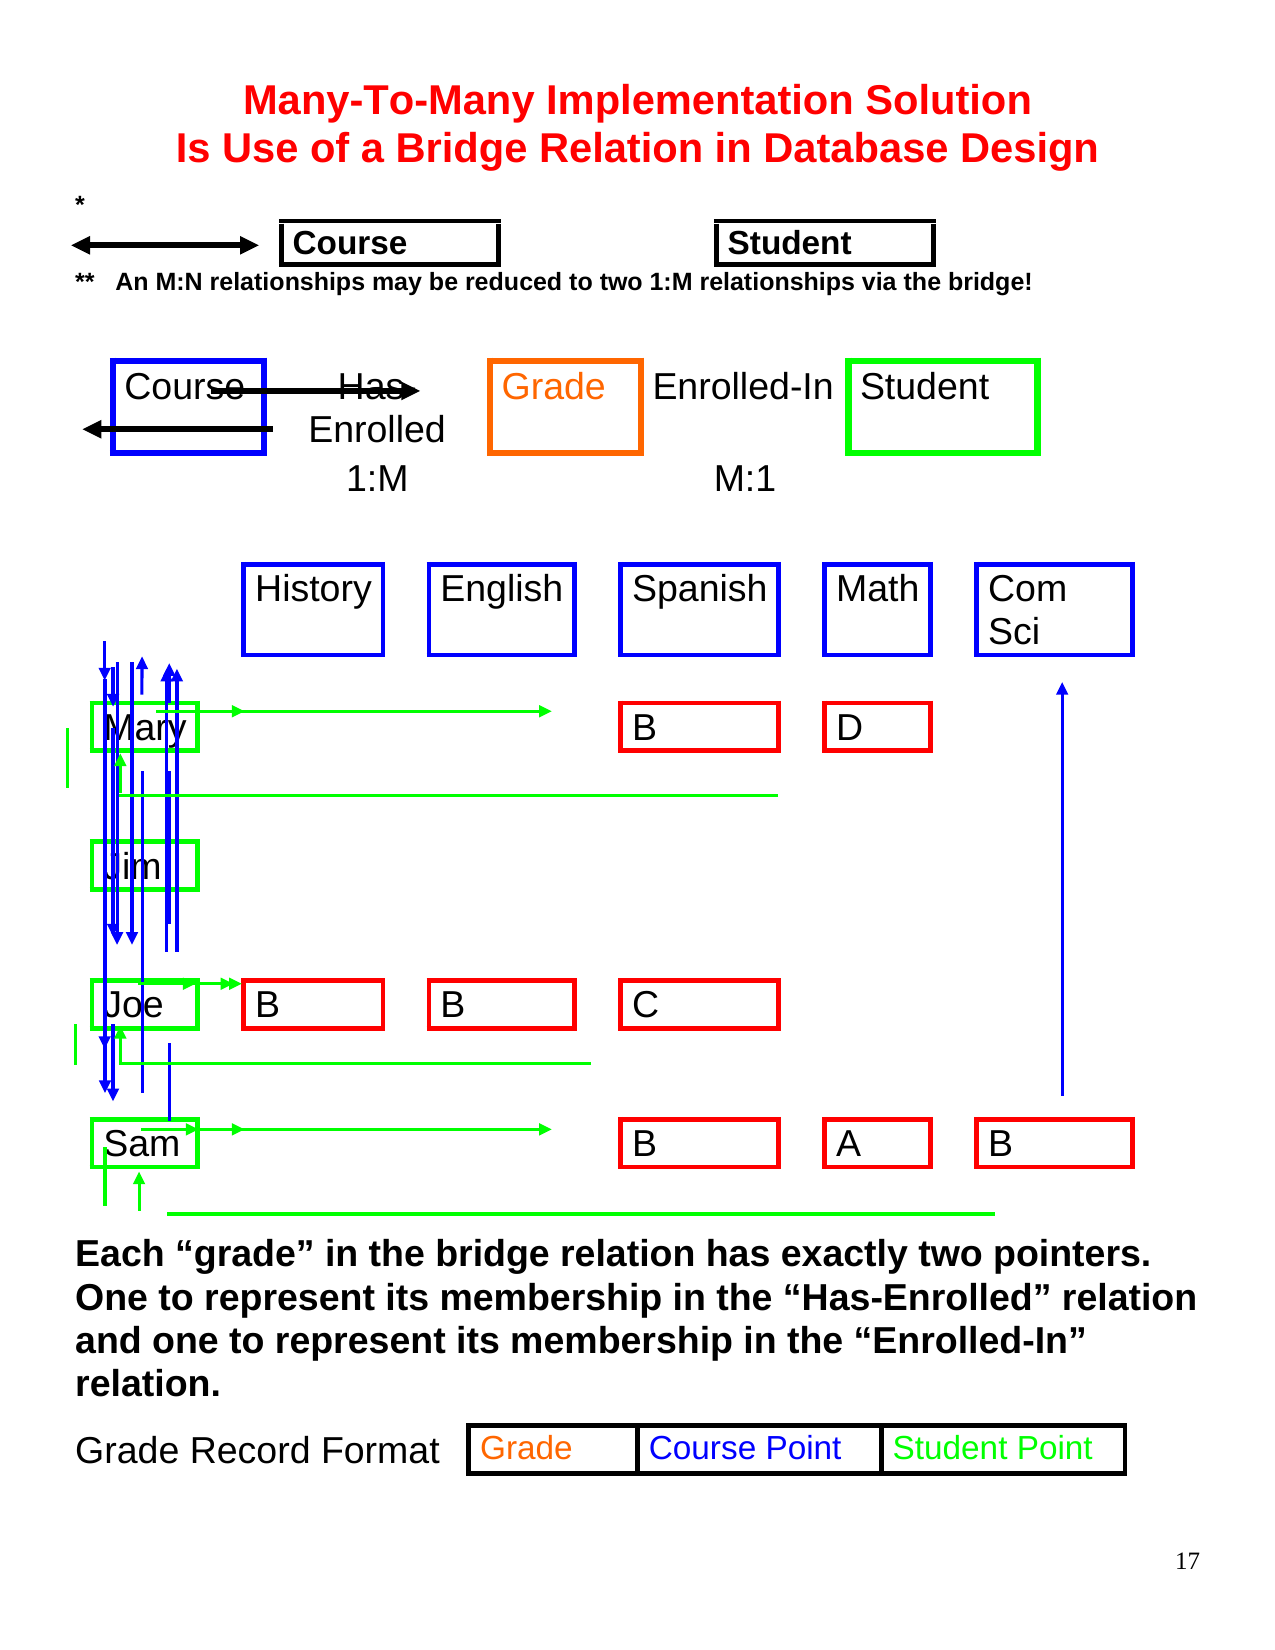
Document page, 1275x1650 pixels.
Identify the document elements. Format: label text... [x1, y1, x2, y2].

table_cell [92, 892, 103, 935]
table_cell [931, 1074, 977, 1117]
table_cell [575, 701, 618, 748]
table_cell [64, 748, 92, 796]
table_cell [577, 562, 618, 653]
table_cell [825, 1169, 931, 1212]
table_cell [383, 653, 429, 701]
table_header [501, 219, 716, 262]
table_header [113, 315, 264, 358]
table_header [64, 1404, 469, 1423]
table_cell [781, 562, 822, 653]
table_cell [429, 887, 574, 935]
table_cell A [827, 1122, 928, 1164]
table_cell [383, 1065, 429, 1074]
table_cell [575, 839, 621, 887]
table_cell [977, 701, 1061, 748]
table_cell [198, 1065, 244, 1074]
table_cell [383, 1131, 429, 1164]
table_header [264, 315, 490, 358]
table_cell [198, 1074, 244, 1117]
table_cell [933, 562, 974, 653]
table_cell [1133, 653, 1181, 701]
table_cell [621, 753, 778, 794]
table_cell [244, 713, 383, 748]
table_cell [429, 1165, 574, 1212]
table_cell [107, 935, 141, 978]
table_cell [429, 1065, 574, 1074]
table_cell [977, 978, 1061, 1026]
table_cell Joe [94, 983, 103, 1026]
table_cell [1133, 701, 1181, 748]
table_cell [383, 748, 429, 794]
table_cell [429, 1031, 574, 1062]
table_cell Jim [119, 844, 130, 887]
table_cell [92, 796, 103, 839]
table_cell [781, 701, 822, 748]
table_cell [200, 978, 220, 982]
table_cell [429, 797, 574, 839]
table_cell [107, 892, 111, 923]
table_cell Spanish [623, 567, 776, 653]
table_cell [383, 935, 429, 978]
table_cell [92, 653, 103, 701]
table_header [621, 519, 778, 562]
table_cell Com Sci [979, 567, 1130, 653]
table_cell [383, 701, 429, 710]
table_cell [781, 978, 824, 1026]
table_header [931, 519, 977, 562]
table_cell [168, 753, 175, 794]
table_cell [144, 1031, 198, 1062]
table_cell [977, 887, 1061, 935]
table_cell Sam [94, 1122, 195, 1164]
table_header [881, 1404, 1125, 1423]
table_cell [179, 753, 198, 794]
table_cell Mary [134, 705, 165, 748]
table_cell [1064, 887, 1133, 935]
table_cell B [246, 983, 381, 1026]
table_cell [621, 935, 778, 978]
table_cell [1064, 935, 1133, 978]
table_cell [244, 1117, 383, 1128]
table_cell [575, 1117, 618, 1164]
table_cell [113, 456, 264, 499]
table_cell Mary [168, 713, 175, 730]
table_cell [144, 935, 198, 978]
table_cell [64, 978, 90, 1026]
table_cell [779, 1165, 824, 1212]
table_cell [200, 985, 241, 1026]
table_cell [429, 1074, 574, 1117]
table_cell [931, 887, 977, 935]
table_header [469, 1404, 637, 1423]
table_cell [621, 797, 778, 839]
table_cell [933, 1117, 974, 1164]
table_header [1133, 519, 1181, 562]
table_cell [781, 1117, 822, 1164]
table_header [198, 519, 244, 562]
table_cell [64, 887, 92, 935]
table_cell [383, 797, 429, 839]
table_cell [621, 887, 778, 935]
table_cell [244, 1065, 383, 1074]
table_cell [429, 701, 574, 748]
table_cell [977, 1074, 1133, 1117]
table_cell [977, 1169, 1133, 1212]
table_cell [92, 562, 198, 653]
table_cell [134, 797, 141, 839]
table_cell [575, 935, 621, 978]
table_cell [244, 657, 383, 701]
table_cell Jim [134, 844, 141, 861]
table_cell [1133, 796, 1181, 839]
table_cell [429, 748, 574, 794]
table_cell [244, 1031, 383, 1062]
table_cell [779, 1074, 824, 1117]
table_cell Mary [168, 724, 175, 745]
table_cell [638, 1476, 881, 1495]
table_cell [1125, 1471, 1151, 1495]
table_cell [64, 1471, 469, 1495]
table_cell [469, 1476, 637, 1495]
table_cell [383, 1026, 429, 1062]
table_cell Jim [134, 861, 141, 887]
table_cell [106, 653, 198, 701]
table_header [977, 519, 1133, 562]
table_cell [116, 432, 261, 450]
table_cell [621, 657, 778, 701]
table_cell [200, 1117, 244, 1128]
table_cell [825, 1074, 931, 1117]
table_cell [621, 839, 778, 887]
table_header [490, 315, 641, 358]
table_cell [849, 456, 1037, 499]
table_header [779, 519, 824, 562]
table_cell [198, 562, 241, 653]
table_cell [383, 839, 429, 887]
table_cell [977, 748, 1061, 796]
table_cell [977, 1026, 1061, 1074]
table_header [429, 519, 574, 562]
table_cell Mary [107, 719, 113, 748]
table_cell [244, 839, 383, 887]
table_header [825, 519, 931, 562]
table_cell Math [827, 567, 928, 653]
table_cell Grade [471, 1428, 635, 1471]
table_cell Mary [119, 705, 130, 733]
table_cell [931, 796, 977, 839]
table_cell Course Point [640, 1428, 879, 1471]
table_cell [200, 701, 244, 710]
table_cell Jim [144, 844, 165, 887]
table_cell [575, 797, 621, 839]
table_cell M:1 [641, 450, 848, 499]
table_cell [179, 892, 198, 935]
subtitle Each “grade” in the bridge relation has exactly two pointers. One to represent its membership in the “Has-Enrolled” relation and one to represent its membership in the “Enrolled-In” relation. [75, 1232, 1200, 1404]
table_cell [119, 797, 130, 839]
table_cell [1135, 1117, 1181, 1164]
table_cell Joe [127, 999, 138, 1015]
table_cell [1127, 1423, 1151, 1471]
table_cell Mary [179, 713, 195, 748]
table_cell [933, 701, 977, 748]
table_cell [1064, 701, 1133, 748]
table_cell [92, 1169, 198, 1212]
table_cell [244, 1074, 383, 1117]
table_cell [383, 1117, 429, 1128]
table_header [92, 519, 198, 562]
table_cell [198, 935, 244, 978]
table_cell [429, 839, 574, 887]
table_cell [1064, 748, 1133, 796]
table_cell [825, 753, 931, 796]
table_cell Enrolled-In [644, 358, 845, 450]
table_cell [64, 1117, 90, 1164]
table_cell [64, 653, 92, 701]
table_cell [144, 797, 165, 839]
table_cell [881, 1476, 1125, 1495]
table_cell [171, 1065, 198, 1074]
table_cell [977, 839, 1061, 887]
table_cell [1133, 839, 1181, 887]
table_header Course [284, 223, 499, 262]
table_cell [383, 1165, 429, 1212]
table_cell [575, 887, 621, 935]
table_cell 1:M [264, 450, 490, 499]
table_cell [779, 796, 824, 839]
table_cell [107, 796, 111, 839]
table_cell [779, 935, 824, 978]
table_cell [931, 748, 977, 796]
table_cell C [623, 983, 776, 1026]
table_cell [198, 1165, 244, 1212]
table_cell [244, 1131, 383, 1164]
table_cell [429, 1117, 574, 1164]
table_cell [134, 753, 165, 794]
table_cell [490, 456, 641, 499]
table_cell English [431, 567, 572, 653]
table_header [244, 519, 383, 562]
table_cell [168, 892, 175, 935]
table_cell [64, 796, 92, 839]
table_cell [621, 1031, 778, 1074]
table_cell [64, 450, 113, 499]
table_cell Joe [107, 983, 141, 1026]
table_cell Mary [94, 705, 103, 748]
table_cell [385, 978, 427, 1026]
table_cell [1133, 978, 1181, 1026]
table_cell [575, 1074, 621, 1117]
table_cell [825, 796, 931, 839]
table_cell [64, 935, 92, 978]
table_cell [198, 748, 244, 794]
table_cell Student [852, 364, 1034, 450]
table_header [575, 519, 621, 562]
table_cell [171, 797, 175, 839]
table_cell [64, 701, 90, 748]
table_cell Mary [179, 705, 195, 710]
table_cell [244, 935, 383, 978]
table_cell [779, 748, 824, 796]
table_cell [931, 653, 977, 701]
table_cell [64, 1074, 92, 1117]
table_cell [1133, 935, 1181, 978]
table_cell Course [116, 364, 261, 426]
subtitle ** An M:N relationships may be reduced to two 1:M relationships via the bridge! [75, 267, 1200, 295]
table_cell [119, 753, 130, 794]
table_cell [825, 935, 931, 978]
table_cell [244, 797, 383, 839]
table_cell [977, 935, 1061, 978]
table_cell [107, 1039, 111, 1074]
table_cell [977, 796, 1061, 839]
table_header [64, 519, 92, 562]
table_cell [1133, 1074, 1181, 1117]
table_cell [107, 753, 111, 796]
table_cell [244, 1165, 383, 1212]
table_cell [1064, 1026, 1133, 1074]
table_cell D [827, 705, 928, 748]
table_cell [244, 748, 383, 794]
table_cell [198, 887, 244, 935]
table_cell [429, 657, 574, 701]
table_cell B [431, 983, 572, 1026]
table_cell Joe [147, 999, 158, 1005]
table_cell Student Point [884, 1428, 1123, 1471]
table_cell [429, 935, 574, 978]
table_cell [779, 839, 824, 887]
table_cell [106, 670, 111, 693]
table_cell [575, 1165, 621, 1212]
table_cell [1133, 887, 1181, 935]
table_cell B [623, 705, 776, 748]
table_cell Grade [493, 364, 638, 450]
table_cell [779, 1026, 824, 1074]
table_cell [200, 713, 244, 748]
table_cell [244, 887, 383, 935]
table_cell [779, 887, 824, 935]
table_cell [122, 1031, 141, 1062]
table_cell Grade Record Format [64, 1423, 466, 1471]
table_header [383, 519, 429, 562]
table_cell [1064, 839, 1133, 887]
table_cell Jim [94, 844, 103, 887]
table_cell [1133, 748, 1181, 796]
subtitle Many-To-Many Implementation Solution [75, 75, 1200, 123]
table_header [849, 315, 1037, 358]
table_cell [198, 797, 244, 839]
table_cell B [623, 1122, 776, 1164]
table_cell [171, 1074, 198, 1117]
table_cell [825, 657, 931, 701]
table_cell History [246, 567, 381, 653]
table_cell [575, 1026, 621, 1074]
table_cell [383, 1074, 429, 1117]
table_cell [64, 562, 92, 653]
table_cell [1135, 562, 1181, 653]
table_cell Mary [107, 705, 116, 727]
table_cell [64, 839, 90, 887]
table_cell [383, 713, 429, 748]
table_cell Jim [171, 844, 175, 887]
table_cell [64, 1026, 92, 1074]
table_header [1125, 1404, 1151, 1423]
table_cell [383, 887, 429, 935]
table_cell [385, 562, 427, 653]
table_cell B [979, 1122, 1130, 1164]
table_cell [92, 753, 103, 796]
table_cell [825, 887, 931, 935]
subtitle Is Use of a Bridge Relation in Database Design [75, 123, 1200, 171]
table_cell [977, 657, 1133, 701]
table_cell Jim [107, 844, 111, 876]
table_cell [198, 653, 244, 701]
table_cell [1133, 1165, 1181, 1212]
table_cell [931, 1026, 977, 1074]
table_cell [134, 892, 141, 935]
table_cell [200, 839, 244, 887]
table_header [64, 219, 281, 262]
table_cell [244, 701, 383, 710]
table_cell [144, 1065, 168, 1074]
table_cell Jim [179, 844, 195, 887]
table_cell [198, 1026, 244, 1062]
table_cell [621, 1169, 778, 1212]
table_cell [92, 1031, 103, 1074]
table_cell [1064, 978, 1133, 1026]
table_cell [931, 1165, 977, 1212]
table_cell [575, 748, 621, 794]
table_header [64, 315, 113, 358]
subtitle * [75, 190, 1200, 219]
table_header [936, 219, 1151, 262]
table_cell [92, 935, 103, 978]
table_cell [200, 1131, 244, 1164]
table_cell [825, 978, 931, 1026]
table_header [641, 315, 848, 358]
table_cell [92, 1074, 168, 1117]
table_cell [1064, 796, 1133, 839]
table_cell [931, 935, 977, 978]
table_cell [179, 797, 198, 839]
table_cell [779, 653, 824, 701]
table_cell [115, 1039, 141, 1074]
table_cell [119, 892, 130, 935]
table_cell [931, 978, 977, 1026]
table_cell [825, 1026, 931, 1074]
table_cell [64, 1165, 92, 1212]
table_cell Joe [144, 985, 195, 1026]
table_cell [577, 978, 618, 1026]
table_cell Has-Enrolled [267, 358, 487, 450]
table_cell [931, 839, 977, 887]
table_cell Mary [119, 720, 130, 748]
table_cell [64, 358, 110, 450]
table_cell [1133, 1026, 1181, 1074]
table_header [638, 1404, 881, 1423]
table_cell [825, 839, 931, 887]
table_header Student [719, 223, 934, 262]
table_cell [621, 1074, 778, 1117]
table_cell [575, 653, 621, 701]
table_cell [144, 892, 165, 935]
table_cell [171, 682, 175, 701]
